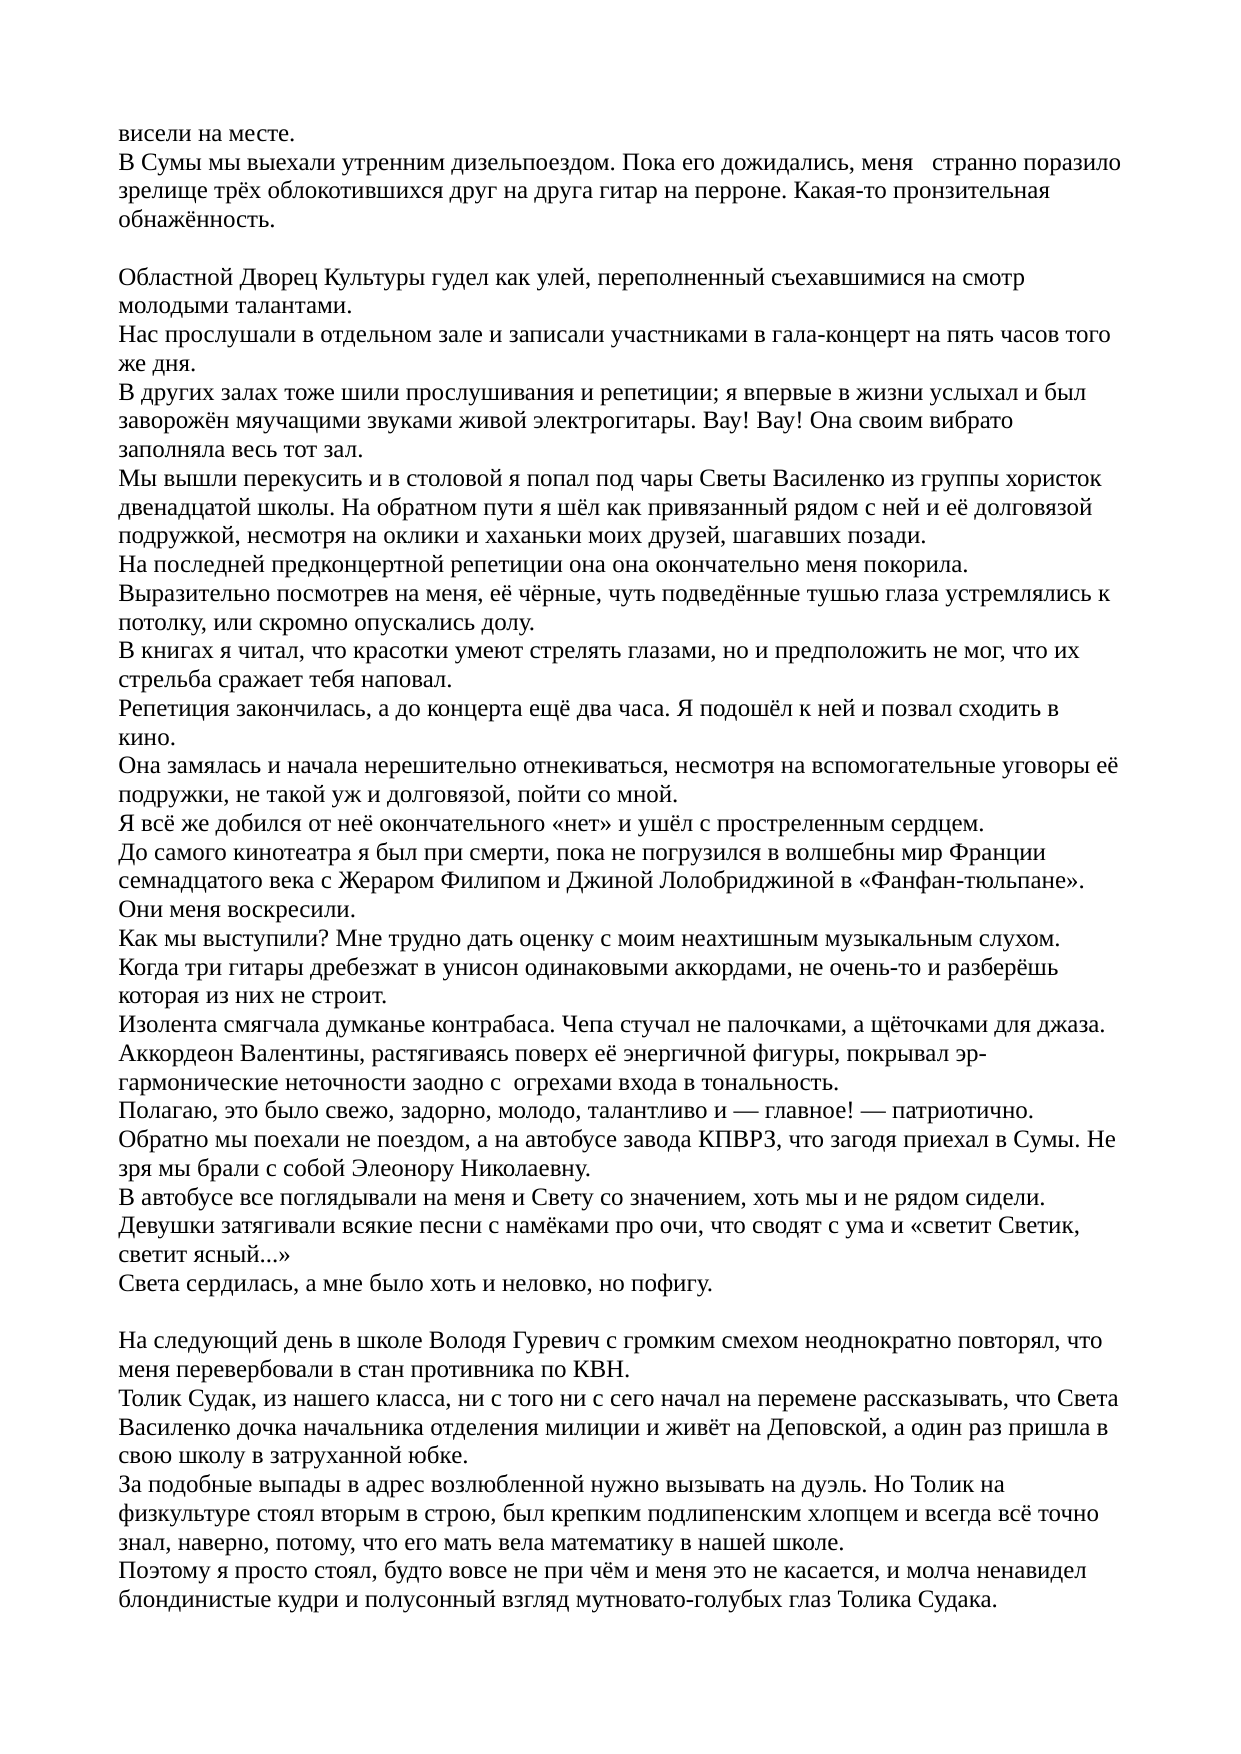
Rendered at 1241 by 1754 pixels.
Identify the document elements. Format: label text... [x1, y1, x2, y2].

text Аккордеон Валентины, растягиваясь поверх её энергичной фигуры, покрывал эр-гармонические неточности заодно с огрехами входа в тональность. [118, 1038, 1122, 1096]
text Областной Дворец Культуры гудел как улей, переполненный съехавшимися на смотр молодыми талантами. [118, 262, 1122, 319]
text На последней предконцертной репетиции она она окончательно меня покорила. [118, 549, 1122, 578]
text В других залах тоже шили прослушивания и репетиции; я впервые в жизни услыхал и был заворожён мяучащими звуками живой электрогитары. Вау! Вау! Она своим вибрато заполняла весь тот зал. [118, 377, 1122, 463]
text До самого кинотеатра я был при смерти, пока не погрузился в волшебны мир Франции семнадцатого века с Жераром Филипом и Джиной Лолобриджиной в «Фанфан-тюльпане». [118, 837, 1122, 894]
text Поэтому я просто стоял, будто вовсе не при чём и меня это не касается, и молча ненавидел блондинистые кудри и полусонный взгляд мутновато-голубых глаз Толика Судака. [118, 1556, 1122, 1613]
text Они меня воскресили. [118, 894, 1122, 923]
text На следующий день в школе Володя Гуревич с громким смехом неоднократно повторял, что меня перевербовали в стан противника по КВН. [118, 1326, 1122, 1383]
text висели на месте. [118, 118, 1122, 147]
text Как мы выступили? Мне трудно дать оценку с моим неахтишным музыкальным слухом. [118, 923, 1122, 952]
text Полагаю, это было свежо, задорно, молодо, талантливо и — главное! — патриотично. [118, 1096, 1122, 1124]
text Выразительно посмотрев на меня, её чёрные, чуть подведённые тушью глаза устремлялись к потолку, или скромно опускались долу. [118, 578, 1122, 636]
text В автобусе все поглядывали на меня и Свету со значением, хоть мы и не рядом сидели. Девушки затягивали всякие песни с намёками про очи, что сводят с ума и «светит Светик, светит ясный...» [118, 1182, 1122, 1268]
text Света сердилась, а мне было хоть и неловко, но пофигу. [118, 1268, 1122, 1297]
text В книгах я читал, что красотки умеют стрелять глазами, но и предположить не мог, что их стрельба сражает тебя наповал. [118, 636, 1122, 693]
text Репетиция закончилась, а до концерта ещё два часа. Я подошёл к ней и позвал сходить в кино. [118, 693, 1122, 751]
text Мы вышли перекусить и в столовой я попал под чары Светы Василенко из группы хористок двенадцатой школы. На обратном пути я шёл как привязанный рядом с ней и её долговязой подружкой, несмотря на оклики и хаханьки моих друзей, шагавших позади. [118, 463, 1122, 549]
text В Сумы мы выехали утренним дизельпоездом. Пока его дожидались, меня странно поразило зрелище трёх облокотившихся друг на друга гитар на перроне. Какая-то пронзительная обнажённость. [118, 147, 1122, 233]
text Толик Судак, из нашего класса, ни с того ни с сего начал на перемене рассказывать, что Света Василенко дочка начальника отделения милиции и живёт на Деповской, а один раз пришла в свою школу в затруханной юбке. [118, 1383, 1122, 1469]
text Обратно мы поехали не поездом, а на автобусе завода КПВРЗ, что загодя приехал в Сумы. Не зря мы брали с собой Элеонору Николаевну. [118, 1124, 1122, 1182]
text Изолента смягчала думканье контрабаса. Чепа стучал не палочками, а щёточками для джаза. [118, 1009, 1122, 1038]
text Я всё же добился от неё окончательного «нет» и ушёл с простреленным сердцем. [118, 808, 1122, 837]
text Нас прослушали в отдельном зале и записали участниками в гала-концерт на пять часов того же дня. [118, 319, 1122, 377]
text За подобные выпады в адрес возлюбленной нужно вызывать на дуэль. Но Толик на физкультуре стоял вторым в строю, был крепким подлипенским хлопцем и всегда всё точно знал, наверно, потому, что его мать вела математику в нашей школе. [118, 1469, 1122, 1556]
text Когда три гитары дребезжат в унисон одинаковыми аккордами, не очень-то и разберёшь которая из них не строит. [118, 952, 1122, 1009]
text Она замялась и начала нерешительно отнекиваться, несмотря на вспомогательные уговоры её подружки, не такой уж и долговязой, пойти со мной. [118, 751, 1122, 808]
